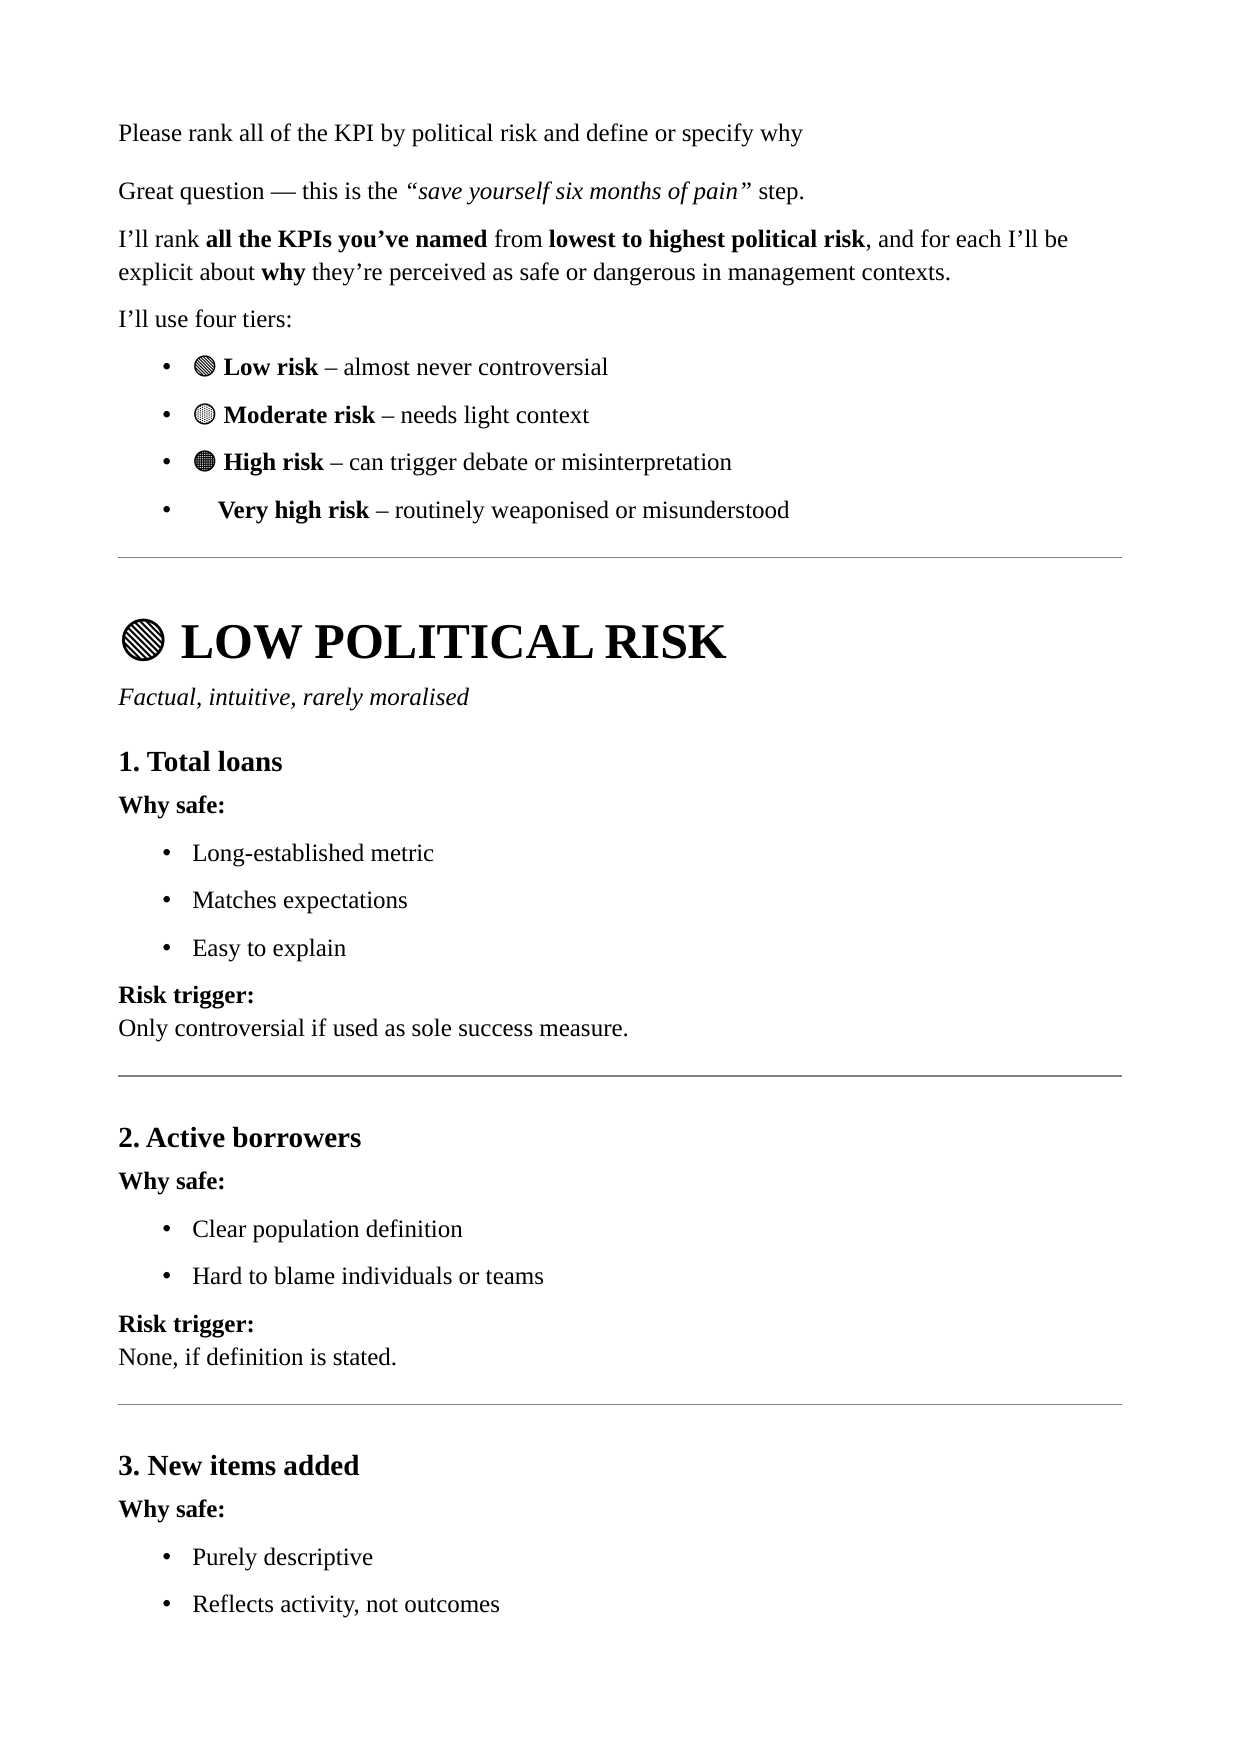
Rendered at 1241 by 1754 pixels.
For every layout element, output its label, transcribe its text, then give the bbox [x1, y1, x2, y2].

text Please rank all of the KPI by political risk and define or specify why [118, 118, 1122, 147]
list Easy to explain [162, 933, 1122, 962]
text Why safe: [118, 1494, 1122, 1523]
list Clear population definition [162, 1214, 1122, 1242]
text I’ll rank all the KPIs you’ve named from lowest to highest political risk, and for each I’ll be explicit about why they’re perceived as safe or dangerous in management contexts. [118, 224, 1122, 286]
text Why safe: [118, 1166, 1122, 1195]
subtitle 1. Total loans [118, 744, 1122, 778]
text Why safe: [118, 790, 1122, 819]
text Great question — this is the “save yourself six months of pain” step. [118, 176, 1122, 205]
list Reflects activity, not outcomes [162, 1589, 1122, 1618]
list Matches expectations [162, 885, 1122, 914]
list 🟠 High risk – can trigger debate or misinterpretation [162, 447, 1122, 476]
subtitle 🟢 LOW POLITICAL RISK [118, 612, 1122, 669]
list 🟡 Moderate risk – needs light context [162, 400, 1122, 428]
list 🔴 Very high risk – routinely weaponised or misunderstood [162, 495, 1122, 524]
text I’ll use four tiers: [118, 304, 1122, 333]
list Purely descriptive [162, 1542, 1122, 1571]
list Long-established metric [162, 838, 1122, 866]
subtitle 2. Active borrowers [118, 1120, 1122, 1153]
text Risk trigger: Only controversial if used as sole success measure. [118, 981, 1122, 1042]
list 🟢 Low risk – almost never controversial [162, 352, 1122, 381]
subtitle 3. New items added [118, 1448, 1122, 1482]
text Factual, intuitive, rarely moralised [118, 682, 1122, 711]
list Hard to blame individuals or teams [162, 1261, 1122, 1290]
text Risk trigger: None, if definition is stated. [118, 1309, 1122, 1371]
